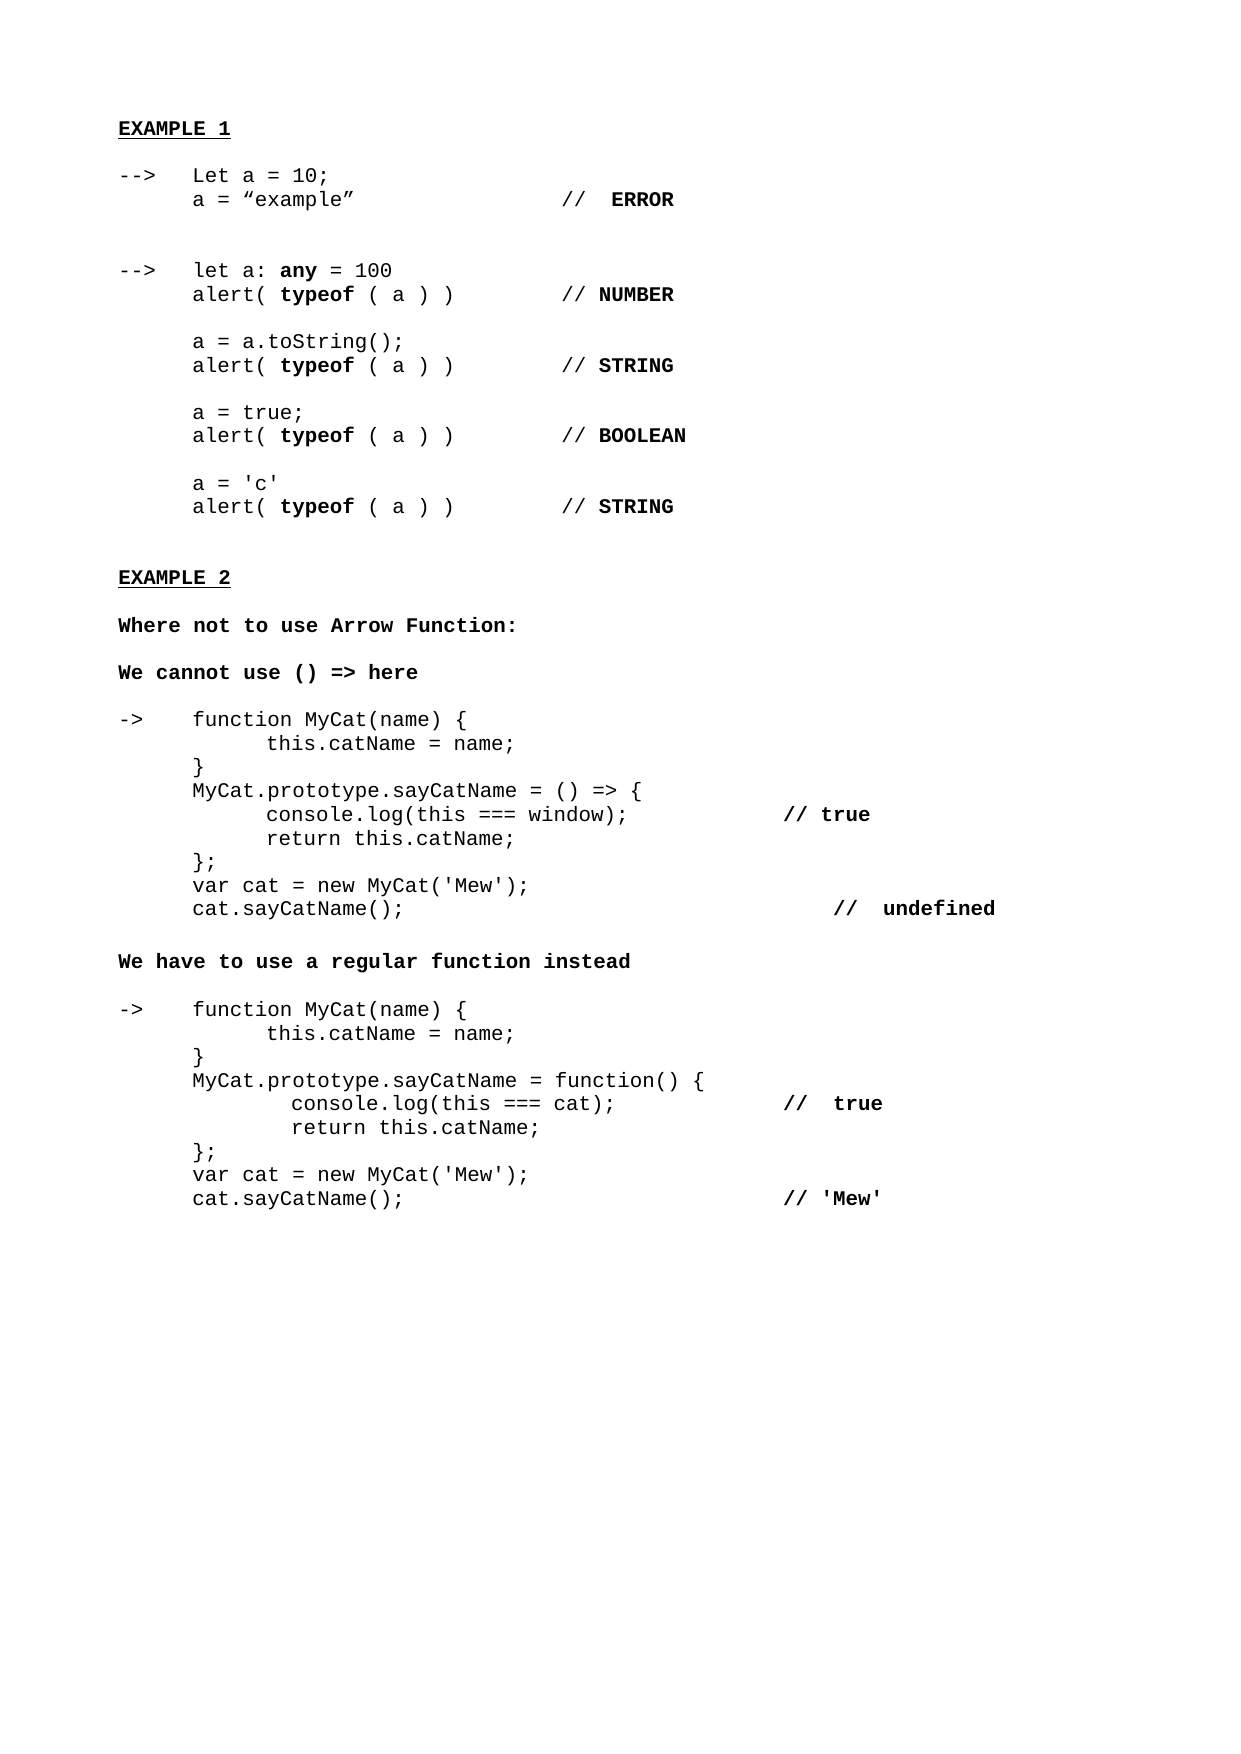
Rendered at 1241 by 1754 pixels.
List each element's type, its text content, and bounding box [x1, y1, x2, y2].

text We have to use a regular function instead [118, 952, 1122, 975]
text MyCat.prototype.sayCatName = () => { [118, 780, 1122, 804]
text a = 'c' [118, 473, 1122, 496]
text var cat = new MyCat('Mew'); [118, 875, 1122, 898]
text this.catName = name; [118, 1022, 1122, 1046]
text } [118, 1046, 1122, 1070]
text --> Let a = 10; [118, 165, 1122, 189]
text return this.catName; [118, 827, 1122, 851]
text Where not to use Arrow Function: [118, 615, 1122, 638]
text a = “example” // ERROR [118, 189, 1122, 213]
text a = true; [118, 402, 1122, 426]
text a = a.toString(); [118, 331, 1122, 354]
text }; [118, 1141, 1122, 1164]
text MyCat.prototype.sayCatName = function() { [118, 1070, 1122, 1093]
text EXAMPLE 2 [118, 567, 1122, 591]
text console.log(this === window); // true [118, 804, 1122, 827]
text We cannot use () => here [118, 662, 1122, 686]
text cat.sayCatName(); // undefined [118, 898, 1122, 922]
text } [118, 757, 1122, 780]
text return this.catName; [118, 1117, 1122, 1141]
text alert( typeof ( a ) ) // STRING [118, 354, 1122, 378]
text --> let a: any = 100 [118, 260, 1122, 284]
text -> function MyCat(name) { [118, 999, 1122, 1022]
text alert( typeof ( a ) ) // STRING [118, 496, 1122, 520]
text this.catName = name; [118, 733, 1122, 757]
text alert( typeof ( a ) ) // NUMBER [118, 284, 1122, 307]
text var cat = new MyCat('Mew'); [118, 1164, 1122, 1188]
text alert( typeof ( a ) ) // BOOLEAN [118, 426, 1122, 449]
text cat.sayCatName(); // 'Mew' [118, 1188, 1122, 1212]
text EXAMPLE 1 [118, 118, 1122, 142]
text -> function MyCat(name) { [118, 709, 1122, 733]
text console.log(this === cat); // true [118, 1093, 1122, 1117]
text }; [118, 851, 1122, 875]
